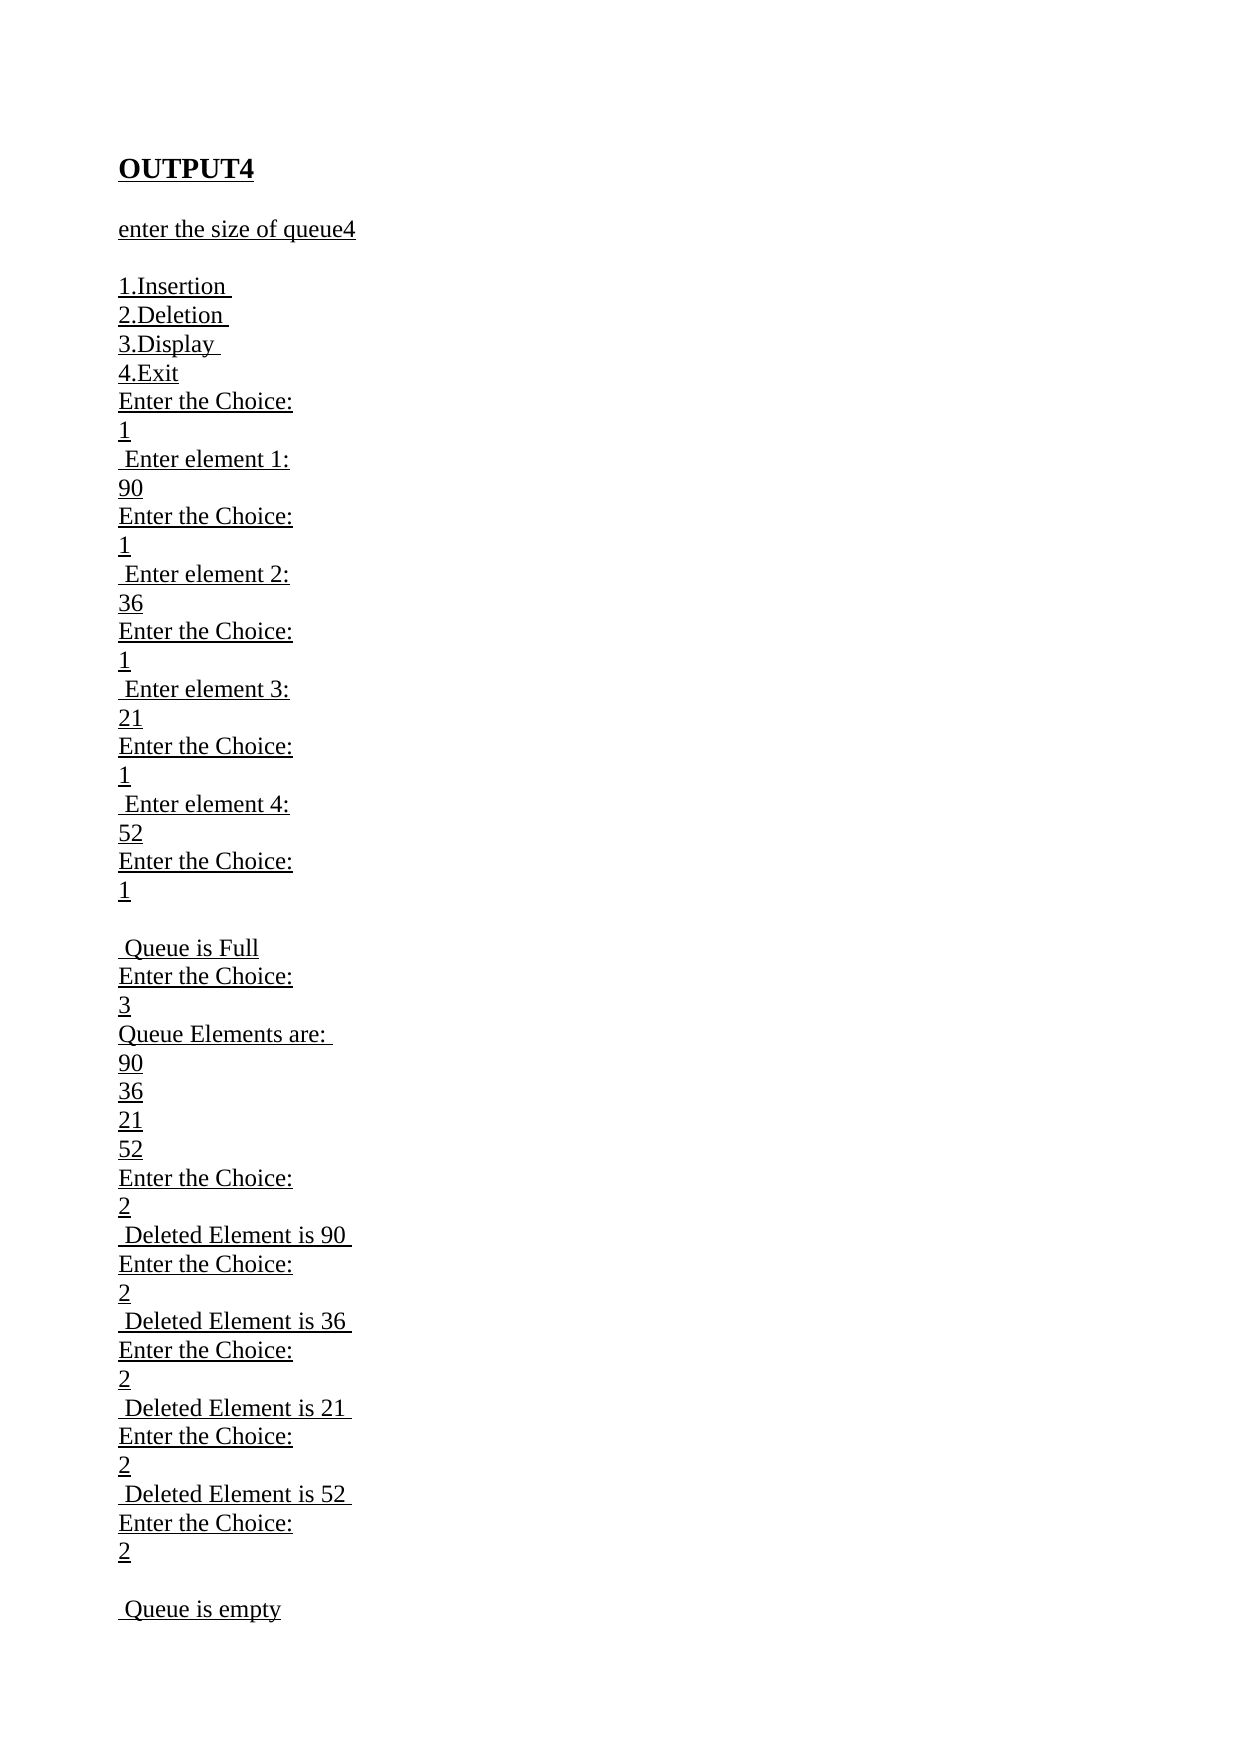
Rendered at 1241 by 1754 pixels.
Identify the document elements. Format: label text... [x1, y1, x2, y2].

text 2 [118, 1450, 1122, 1479]
text OUTPUT4 [118, 152, 1122, 185]
text Enter the Choice: [118, 1249, 1122, 1278]
text Deleted Element is 52 [118, 1479, 1122, 1508]
text Enter element 3: [118, 674, 1122, 703]
text Deleted Element is 21 [118, 1393, 1122, 1421]
text 36 [118, 588, 1122, 616]
text 90 [118, 473, 1122, 501]
text 1 [118, 645, 1122, 674]
text 21 [118, 1105, 1122, 1134]
text Enter element 4: [118, 789, 1122, 818]
text 1 [118, 530, 1122, 559]
text Enter the Choice: [118, 1508, 1122, 1536]
text 3 [118, 990, 1122, 1019]
text 36 [118, 1076, 1122, 1105]
text 1 [118, 760, 1122, 789]
text Enter the Choice: [118, 1335, 1122, 1364]
text 52 [118, 818, 1122, 846]
text Enter the Choice: [118, 1421, 1122, 1450]
text Deleted Element is 36 [118, 1306, 1122, 1335]
text Queue is empty [118, 1594, 1122, 1623]
text 2 [118, 1191, 1122, 1220]
text 1 [118, 415, 1122, 444]
text 90 [118, 1048, 1122, 1076]
text Enter the Choice: [118, 731, 1122, 760]
text Deleted Element is 90 [118, 1220, 1122, 1249]
text Queue Elements are: [118, 1019, 1122, 1048]
text Enter element 1: [118, 444, 1122, 473]
text 4.Exit [118, 358, 1122, 386]
text 2 [118, 1536, 1122, 1565]
text Enter the Choice: [118, 846, 1122, 875]
text enter the size of queue4 [118, 214, 1122, 243]
text 2 [118, 1278, 1122, 1306]
text 52 [118, 1134, 1122, 1163]
text Enter element 2: [118, 559, 1122, 588]
text 1 [118, 875, 1122, 904]
text Enter the Choice: [118, 1163, 1122, 1191]
text Enter the Choice: [118, 616, 1122, 645]
text 3.Display [118, 329, 1122, 358]
text 21 [118, 703, 1122, 731]
text Enter the Choice: [118, 501, 1122, 530]
text 2.Deletion [118, 300, 1122, 329]
text 1.Insertion [118, 271, 1122, 300]
text Enter the Choice: [118, 386, 1122, 415]
text Queue is Full [118, 933, 1122, 961]
text 2 [118, 1364, 1122, 1393]
text Enter the Choice: [118, 961, 1122, 990]
